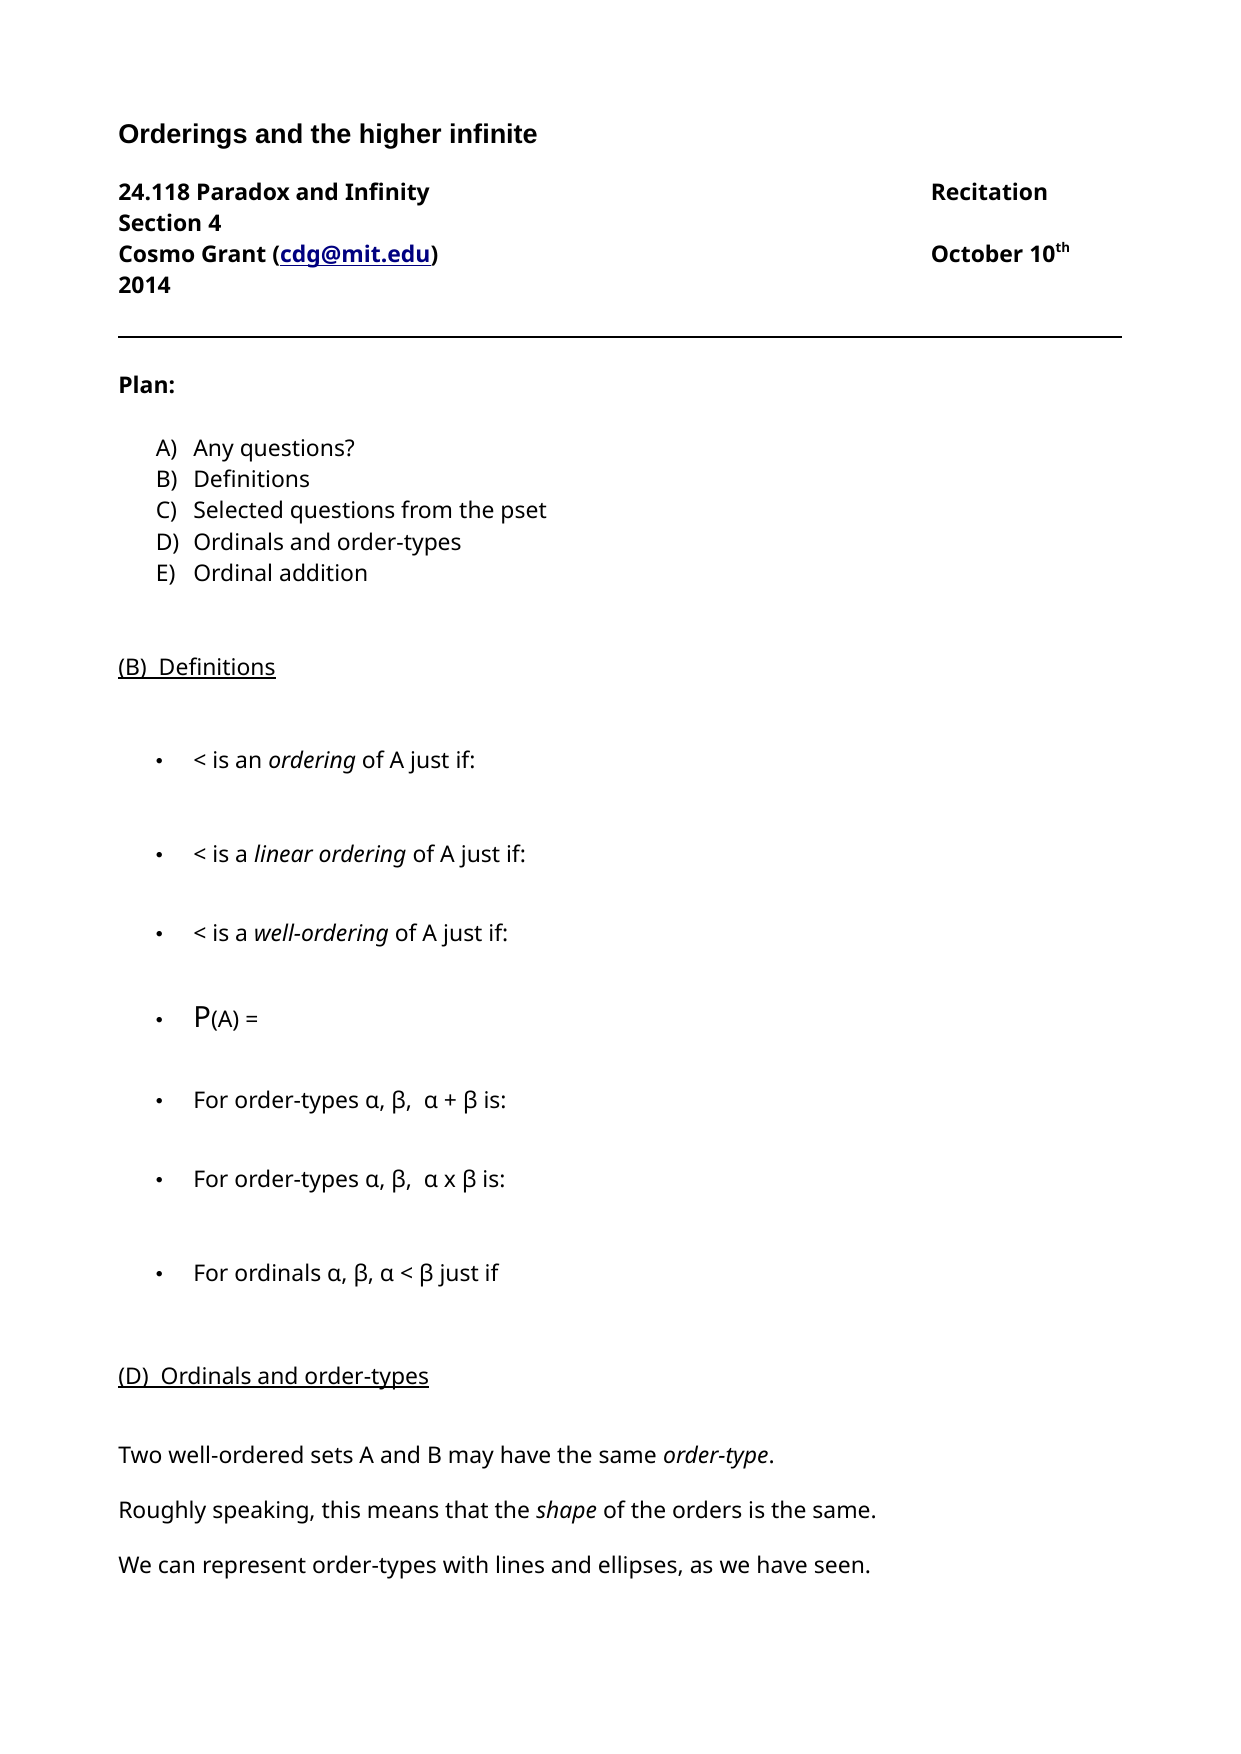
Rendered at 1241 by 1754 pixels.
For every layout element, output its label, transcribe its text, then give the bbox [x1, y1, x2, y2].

list < is a well-ordering of A just if: [156, 917, 1122, 948]
text We can represent order-types with lines and ellipses, as we have seen. [118, 1549, 1122, 1581]
list Definitions [156, 463, 1122, 494]
list Ordinal addition [156, 557, 1122, 588]
list For order-types α, β, α + β is: [156, 1084, 1122, 1115]
text Roughly speaking, this means that the shape of the orders is the same. [118, 1494, 1122, 1526]
list For ordinals α, β, α < β just if [156, 1257, 1122, 1288]
list Any questions? [156, 432, 1122, 463]
list < is an ordering of A just if: [156, 744, 1122, 775]
text 24.118 Paradox and Infinity Recitation Section 4 [118, 176, 1122, 238]
text (B) Definitions [118, 650, 1122, 682]
list Ordinals and order-types [156, 525, 1122, 557]
text Orderings and the higher infinite [118, 118, 1122, 149]
text (D) Ordinals and order-types [118, 1360, 1122, 1391]
list For order-types α, β, α x β is: [156, 1163, 1122, 1194]
list < is a linear ordering of A just if: [156, 838, 1122, 869]
text Cosmo Grant (cdg@mit.edu) October 10th 2014 [118, 238, 1122, 301]
text Two well-ordered sets A and B may have the same order-type. [118, 1439, 1122, 1470]
list Selected questions from the pset [156, 494, 1122, 525]
text Plan: [118, 369, 1122, 400]
list P(A) = [156, 996, 1122, 1036]
